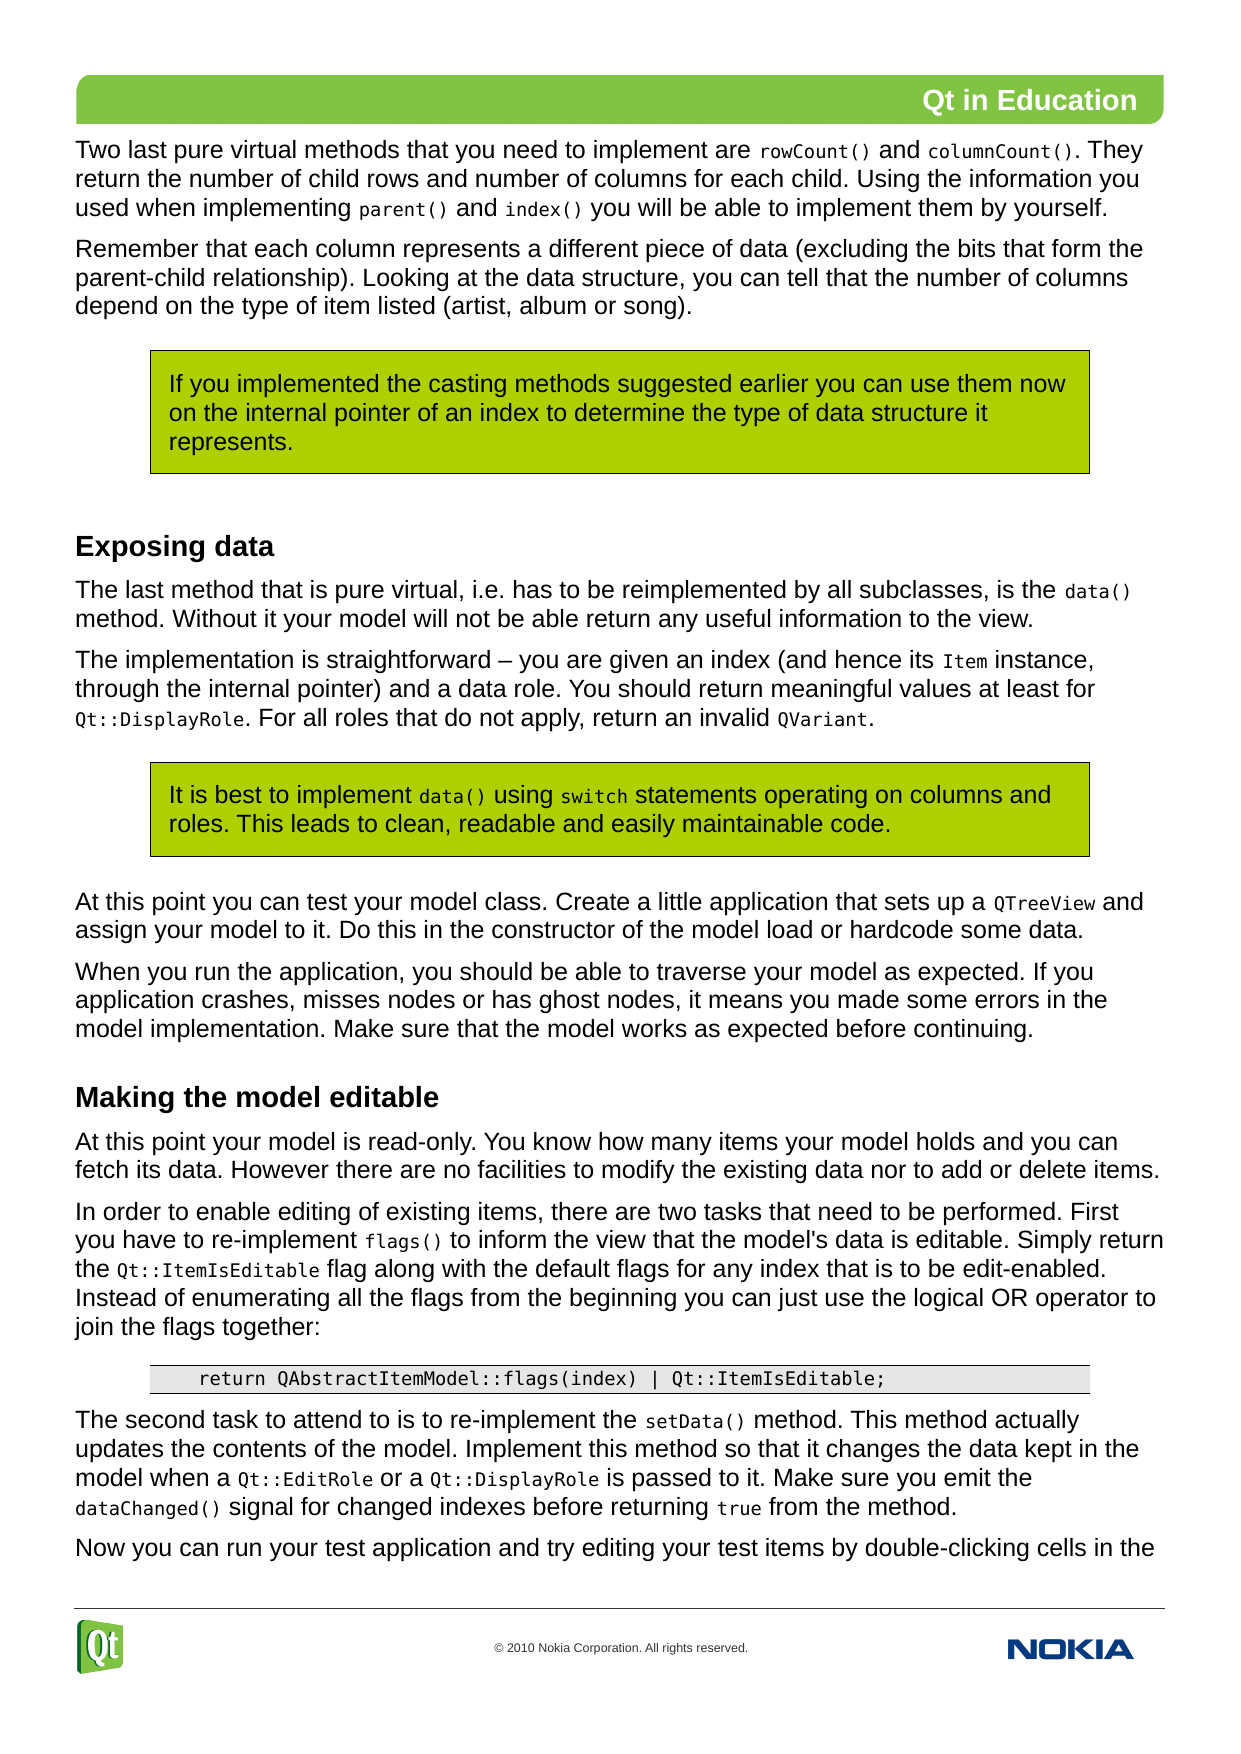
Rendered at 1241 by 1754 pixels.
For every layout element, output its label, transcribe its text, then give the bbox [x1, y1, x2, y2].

text Two last pure virtual methods that you need to implement are rowCount() and columnCount(). They return the number of child rows and number of columns for each child. Using the information you used when implementing parent() and index() you will be able to implement them by yourself. [75, 135, 1165, 221]
picture [76, 75, 1164, 124]
text At this point your model is read-only. You know how many items your model holds and you can fetch its data. However there are no facilities to modify the existing data nor to add or delete items. [75, 1126, 1165, 1184]
text In order to enable editing of existing items, there are two tasks that need to be performed. First you have to re-implement flags() to inform the view that the model's data is editable. Simply return the Qt::ItemIsEditable flag along with the default flags for any index that is to be edit-enabled. Instead of enumerating all the flags from the beginning you can just use the logical OR operator to join the flags together: [75, 1196, 1165, 1340]
subtitle Making the model editable [75, 1080, 1165, 1114]
text When you run the application, you should be able to traverse your model as expected. If you application crashes, misses nodes or has ghost nodes, it means you made some errors in the model implementation. Make sure that the model works as expected before continuing. [75, 957, 1165, 1043]
text The second task to attend to is to re-implement the setData() method. This method actually updates the contents of the model. Implement this method so that it changes the data kept in the model when a Qt::EditRole or a Qt::DisplayRole is passed to it. Make sure you emit the dataChanged() signal for changed indexes before returning true from the method. [75, 1405, 1165, 1520]
picture [73, 1615, 127, 1679]
text The implementation is straightforward – you are given an index (and hence its Item instance, through the internal pointer) and a data role. You should return meaningful values at least for Qt::DisplayRole. For all roles that do not apply, return an invalid QVariant. [75, 645, 1165, 731]
picture [978, 1610, 1164, 1688]
text The last method that is pure virtual, i.e. has to be reimplemented by all subclasses, is the data() method. Without it your model will not be able return any useful information to the view. [75, 575, 1165, 633]
text It is best to implement data() using switch statements operating on columns and roles. This leads to clean, readable and easily maintainable code. [151, 763, 1089, 856]
subtitle Exposing data [75, 529, 1165, 563]
text Remember that each column represents a different piece of data (excluding the bits that form the parent-child relationship). Looking at the data structure, you can tell that the number of columns depend on the type of item listed (artist, album or song). [75, 234, 1165, 320]
text Now you can run your test application and try editing your test items by double-clicking cells in the [75, 1533, 1165, 1562]
text If you implemented the casting methods suggested earlier you can use them now on the internal pointer of an index to determine the type of data structure it represents. [151, 351, 1089, 473]
text At this point you can test your model class. Create a little application that sets up a QTreeView and assign your model to it. Do this in the constructor of the model load or hardcode some data. [75, 887, 1165, 944]
text return QAbstractItemModel::flags(index) | Qt::ItemIsEditable; [150, 1366, 1090, 1393]
